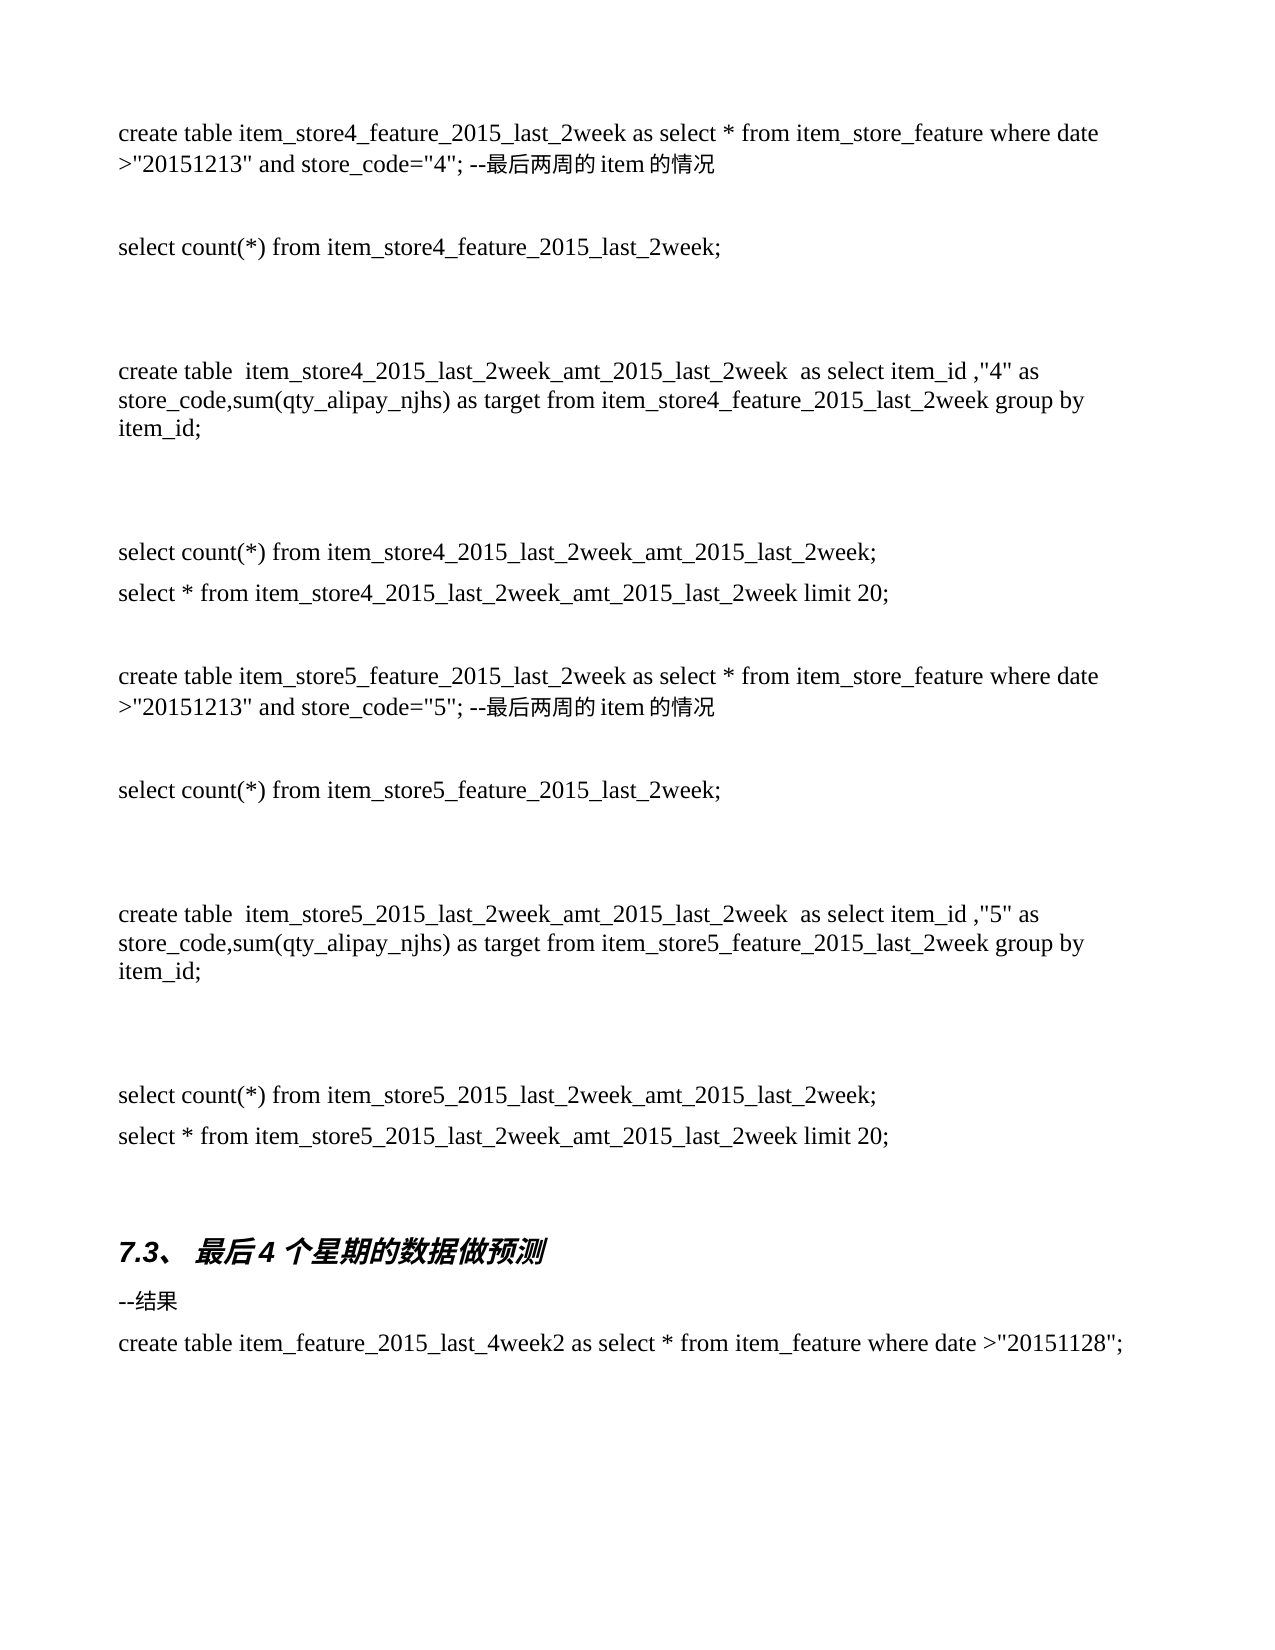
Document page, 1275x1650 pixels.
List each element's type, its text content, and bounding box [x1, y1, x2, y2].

text select * from item_store5_2015_last_2week_amt_2015_last_2week limit 20; [118, 1121, 1157, 1150]
text select count(*) from item_store4_feature_2015_last_2week; [118, 232, 1157, 261]
text create table item_store4_feature_2015_last_2week as select * from item_store_feature where date >"20151213" and store_code="4"; --最后两周的item的情况 [118, 118, 1157, 178]
text create table item_feature_2015_last_4week2 as select * from item_feature where date >"20151128"; [118, 1328, 1157, 1357]
text select count(*) from item_store5_feature_2015_last_2week; [118, 775, 1157, 804]
text create table item_store5_2015_last_2week_amt_2015_last_2week as select item_id ,"5" as store_code,sum(qty_alipay_njhs) as target from item_store5_feature_2015_last_2week group by item_id; [118, 899, 1157, 985]
text select count(*) from item_store5_2015_last_2week_amt_2015_last_2week; [118, 1080, 1157, 1109]
text create table item_store4_2015_last_2week_amt_2015_last_2week as select item_id ,"4" as store_code,sum(qty_alipay_njhs) as target from item_store4_feature_2015_last_2week group by item_id; [118, 356, 1157, 442]
text select * from item_store4_2015_last_2week_amt_2015_last_2week limit 20; [118, 578, 1157, 607]
text --结果 [118, 1284, 1157, 1315]
text select count(*) from item_store4_2015_last_2week_amt_2015_last_2week; [118, 537, 1157, 566]
subtitle 7.3、 最后4个星期的数据做预测 [118, 1229, 1157, 1271]
text create table item_store5_feature_2015_last_2week as select * from item_store_feature where date >"20151213" and store_code="5"; --最后两周的item的情况 [118, 661, 1157, 721]
